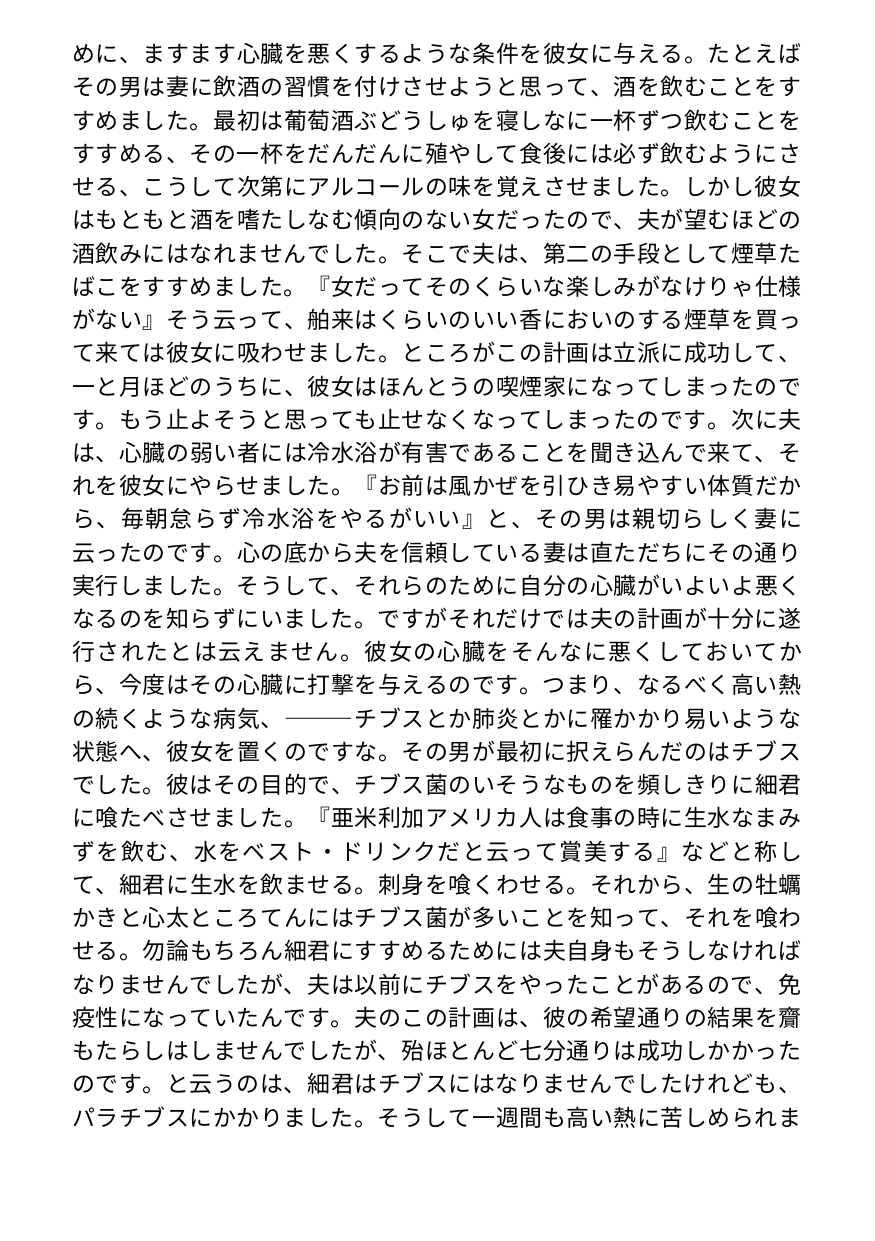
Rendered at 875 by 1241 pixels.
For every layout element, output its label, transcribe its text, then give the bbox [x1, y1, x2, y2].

text めに、ますます心臓を悪くするような条件を彼女に与える。たとえばその男は妻に飲酒の習慣を付けさせようと思って、酒を飲むことをすすめました。最初は葡萄酒ぶどうしゅを寝しなに一杯ずつ飲むことをすすめる、その一杯をだんだんに殖やして食後には必ず飲むようにさせる、こうして次第にアルコールの味を覚えさせました。しかし彼女はもともと酒を嗜たしなむ傾向のない女だったので、夫が望むほどの酒飲みにはなれませんでした。そこで夫は、第二の手段として煙草たばこをすすめました。『女だってそのくらいな楽しみがなけりゃ仕様がない』そう云って、舶来はくらいのいい香においのする煙草を買って来ては彼女に吸わせました。ところがこの計画は立派に成功して、一と月ほどのうちに、彼女はほんとうの喫煙家になってしまったのです。もう止よそうと思っても止せなくなってしまったのです。次に夫は、心臓の弱い者には冷水浴が有害であることを聞き込んで来て、それを彼女にやらせました。『お前は風かぜを引ひき易やすい体質だから、毎朝怠らず冷水浴をやるがいい』と、その男は親切らしく妻に云ったのです。心の底から夫を信頼している妻は直ただちにその通り実行しました。そうして、それらのために自分の心臓がいよいよ悪くなるのを知らずにいました。ですがそれだけでは夫の計画が十分に遂行されたとは云えません。彼女の心臓をそんなに悪くしておいてから、今度はその心臓に打撃を与えるのです。つまり、なるべく高い熱の続くような病気、―――チブスとか肺炎とかに罹かかり易いような状態へ、彼女を置くのですな。その男が最初に択えらんだのはチブスでした。彼はその目的で、チブス菌のいそうなものを頻しきりに細君に喰たべさせました。『亜米利加アメリカ人は食事の時に生水なまみずを飲む、水をベスト・ドリンクだと云って賞美する』などと称して、細君に生水を飲ませる。刺身を喰くわせる。それから、生の牡蠣かきと心太ところてんにはチブス菌が多いことを知って、それを喰わせる。勿論もちろん細君にすすめるためには夫自身もそうしなければなりませんでしたが、夫は以前にチブスをやったことがあるので、免疫性になっていたんです。夫のこの計画は、彼の希望通りの結果を齎もたらしはしませんでしたが、殆ほとんど七分通りは成功しかかったのです。と云うのは、細君はチブスにはなりませんでしたけれども、パラチブスにかかりました。そうして一週間も高い熱に苦しめられま [72, 36, 802, 1133]
